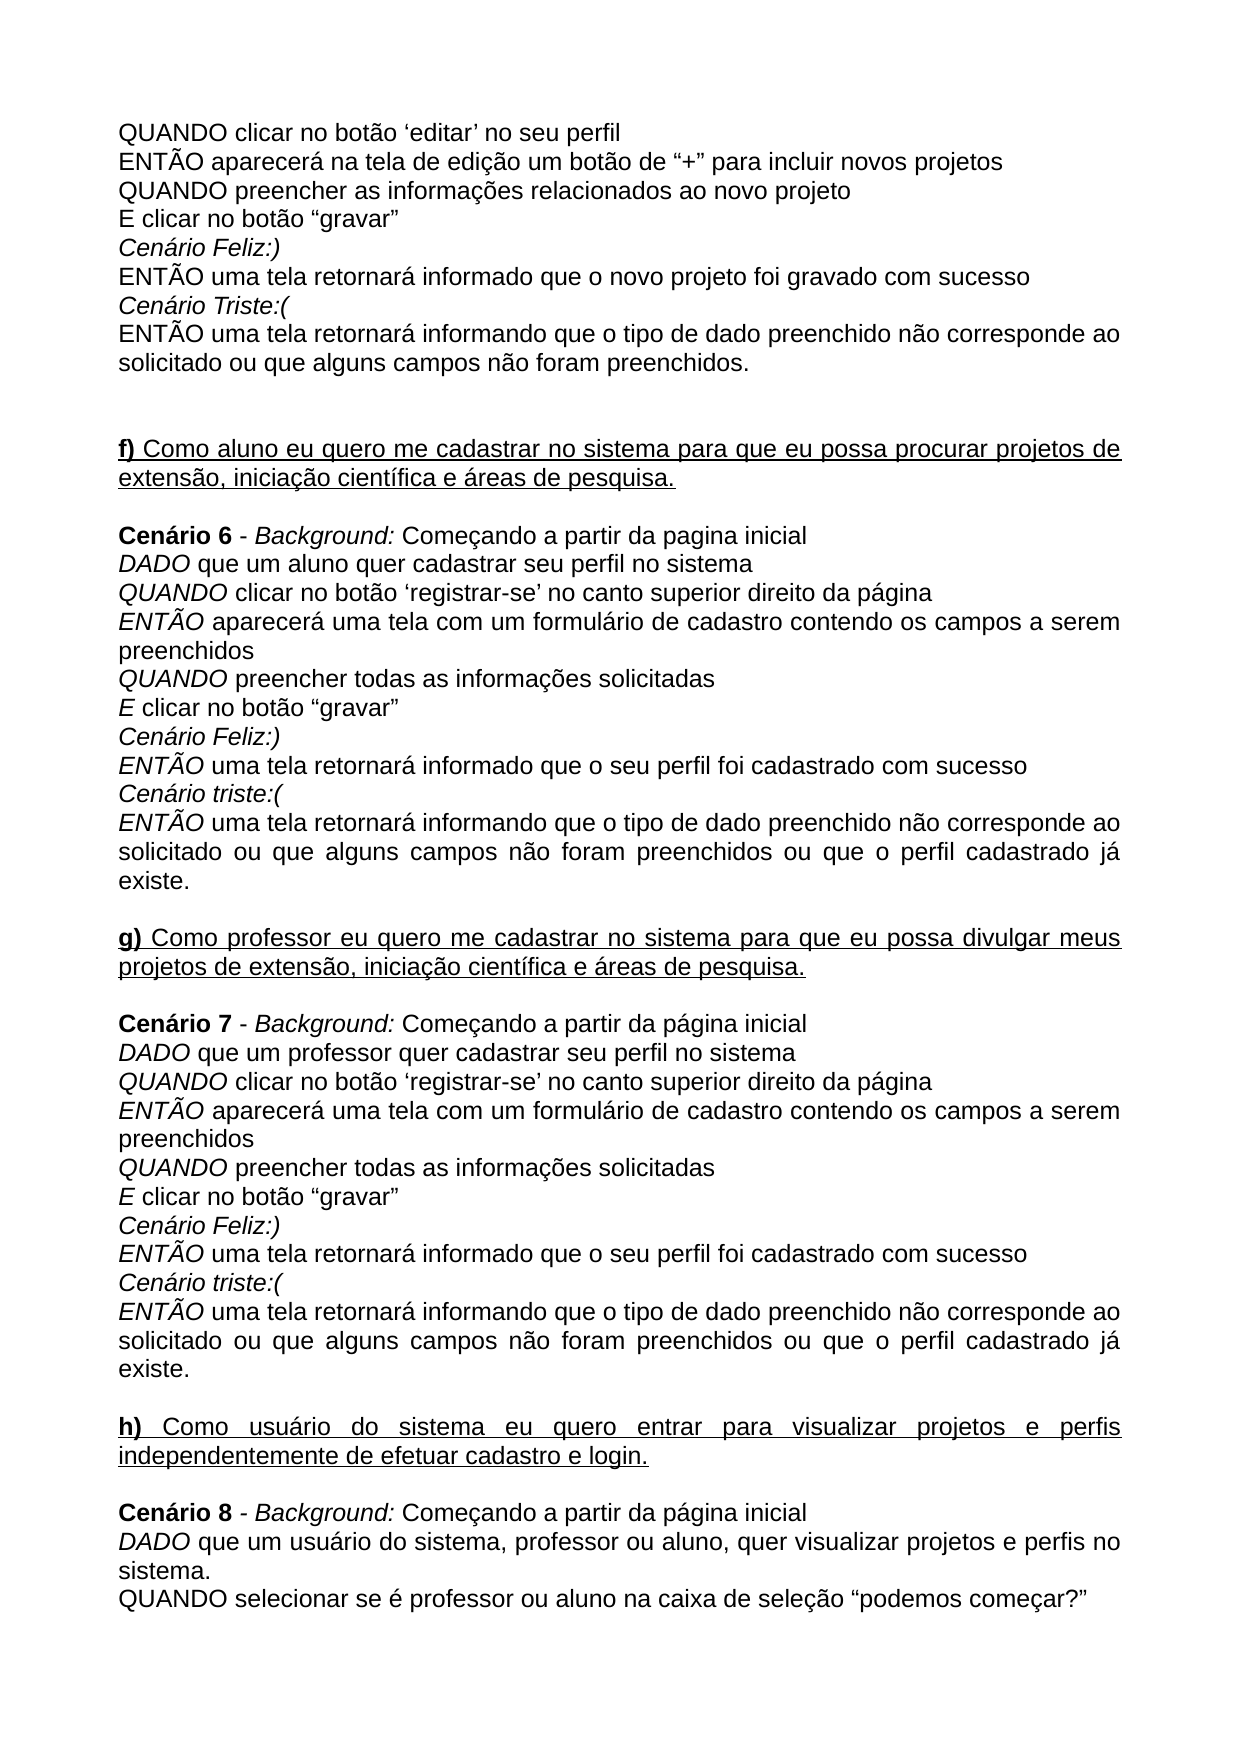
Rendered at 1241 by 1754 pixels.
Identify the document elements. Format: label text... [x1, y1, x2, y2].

text ENTÃO uma tela retornará informando que o tipo de dado preenchido não corresponde ao solicitado ou que alguns campos não foram preenchidos ou que o perfil cadastrado já existe. [118, 808, 1122, 894]
text ENTÃO uma tela retornará informando que o tipo de dado preenchido não corresponde ao solicitado ou que alguns campos não foram preenchidos ou que o perfil cadastrado já existe. [118, 1297, 1122, 1383]
text ENTÃO uma tela retornará informado que o novo projeto foi gravado com sucesso [118, 262, 1122, 291]
text QUANDO clicar no botão ‘editar’ no seu perfil [118, 118, 1122, 147]
text E clicar no botão “gravar” [118, 693, 1122, 722]
text g) Como professor eu quero me cadastrar no sistema para que eu possa divulgar meus [118, 923, 1122, 948]
text ENTÃO uma tela retornará informando que o tipo de dado preenchido não corresponde ao solicitado ou que alguns campos não foram preenchidos. [118, 319, 1122, 377]
text ENTÃO uma tela retornará informado que o seu perfil foi cadastrado com sucesso [118, 1239, 1122, 1268]
text f) Como aluno eu quero me cadastrar no sistema para que eu possa procurar projetos de [118, 434, 1122, 459]
text ENTÃO aparecerá na tela de edição um botão de “+” para incluir novos projetos [118, 147, 1122, 176]
text E clicar no botão “gravar” [118, 204, 1122, 233]
text Cenário Feliz:) [118, 233, 1122, 262]
text QUANDO selecionar se é professor ou aluno na caixa de seleção “podemos começar?” [118, 1584, 1122, 1613]
text Cenário triste:( [118, 779, 1122, 808]
text DADO que um aluno quer cadastrar seu perfil no sistema [118, 549, 1122, 578]
text Cenário 8 - Background: Começando a partir da página inicial [118, 1498, 1122, 1527]
text Cenário Feliz:) [118, 1211, 1122, 1239]
text Cenário 6 - Background: Começando a partir da pagina inicial [118, 521, 1122, 549]
text ENTÃO aparecerá uma tela com um formulário de cadastro contendo os campos a serem preenchidos [118, 1096, 1122, 1153]
text QUANDO preencher as informações relacionados ao novo projeto [118, 176, 1122, 204]
text projetos de extensão, iniciação científica e áreas de pesquisa. [118, 949, 1122, 981]
text QUANDO clicar no botão ‘registrar-se’ no canto superior direito da página [118, 578, 1122, 607]
text extensão, iniciação científica e áreas de pesquisa. [118, 461, 1122, 492]
text E clicar no botão “gravar” [118, 1182, 1122, 1211]
text QUANDO preencher todas as informações solicitadas [118, 1153, 1122, 1182]
text ENTÃO uma tela retornará informado que o seu perfil foi cadastrado com sucesso [118, 751, 1122, 779]
text QUANDO clicar no botão ‘registrar-se’ no canto superior direito da página [118, 1067, 1122, 1096]
text independentemente de efetuar cadastro e login. [118, 1438, 1122, 1469]
text h) Como usuário do sistema eu quero entrar para visualizar projetos e perfis [118, 1412, 1122, 1437]
text QUANDO preencher todas as informações solicitadas [118, 664, 1122, 693]
text Cenário triste:( [118, 1268, 1122, 1297]
text ENTÃO aparecerá uma tela com um formulário de cadastro contendo os campos a serem preenchidos [118, 607, 1122, 664]
text Cenário 7 - Background: Começando a partir da página inicial [118, 1009, 1122, 1038]
text Cenário Triste:( [118, 291, 1122, 319]
text Cenário Feliz:) [118, 722, 1122, 751]
text DADO que um professor quer cadastrar seu perfil no sistema [118, 1038, 1122, 1067]
text DADO que um usuário do sistema, professor ou aluno, quer visualizar projetos e perfis no sistema. [118, 1527, 1122, 1584]
